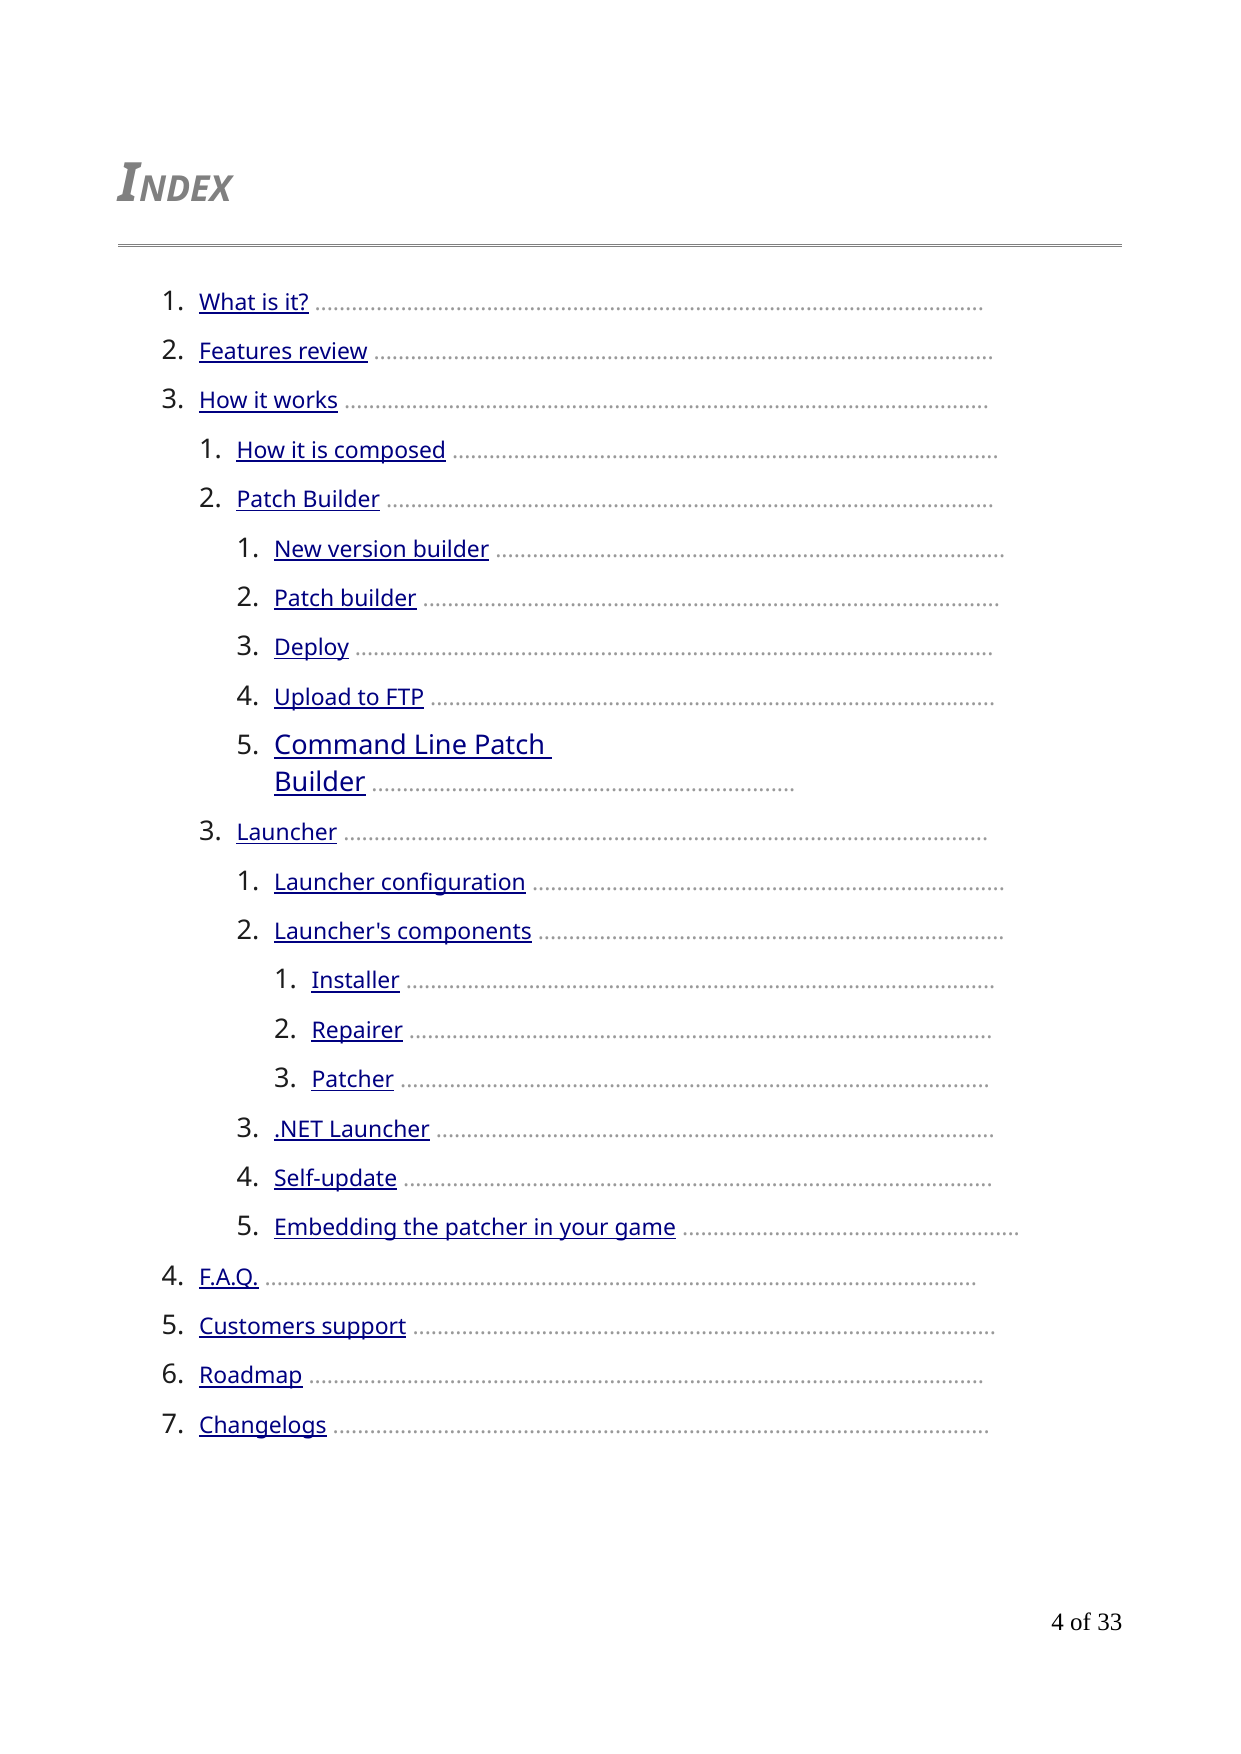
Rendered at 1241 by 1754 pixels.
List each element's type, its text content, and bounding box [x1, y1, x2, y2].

table_header [1077, 276, 1122, 1459]
table_header What is it? ............................................................................................................. Features review ..................................................................................................... How it works ......................................................................................................... How it is composed ......................................................................................... Patch Builder ................................................................................................... New version builder ................................................................................... Patch builder .............................................................................................. Deploy ........................................................................................................ Upload to FTP ............................................................................................ Command Line Patch Builder ..................................................................... Launcher ......................................................................................................... Launcher configuration ............................................................................. Launcher's components ............................................................................ Installer ................................................................................................ Repairer ............................................................................................... Patcher ................................................................................................ .NET Launcher ........................................................................................... Self-update ................................................................................................ Embedding the patcher in your game ....................................................... F.A.Q. .................................................................................................................... Customers support ............................................................................................... Roadmap .............................................................................................................. Changelogs ........................................................................................................... [118, 276, 1077, 1459]
subtitle Index [118, 143, 1122, 217]
